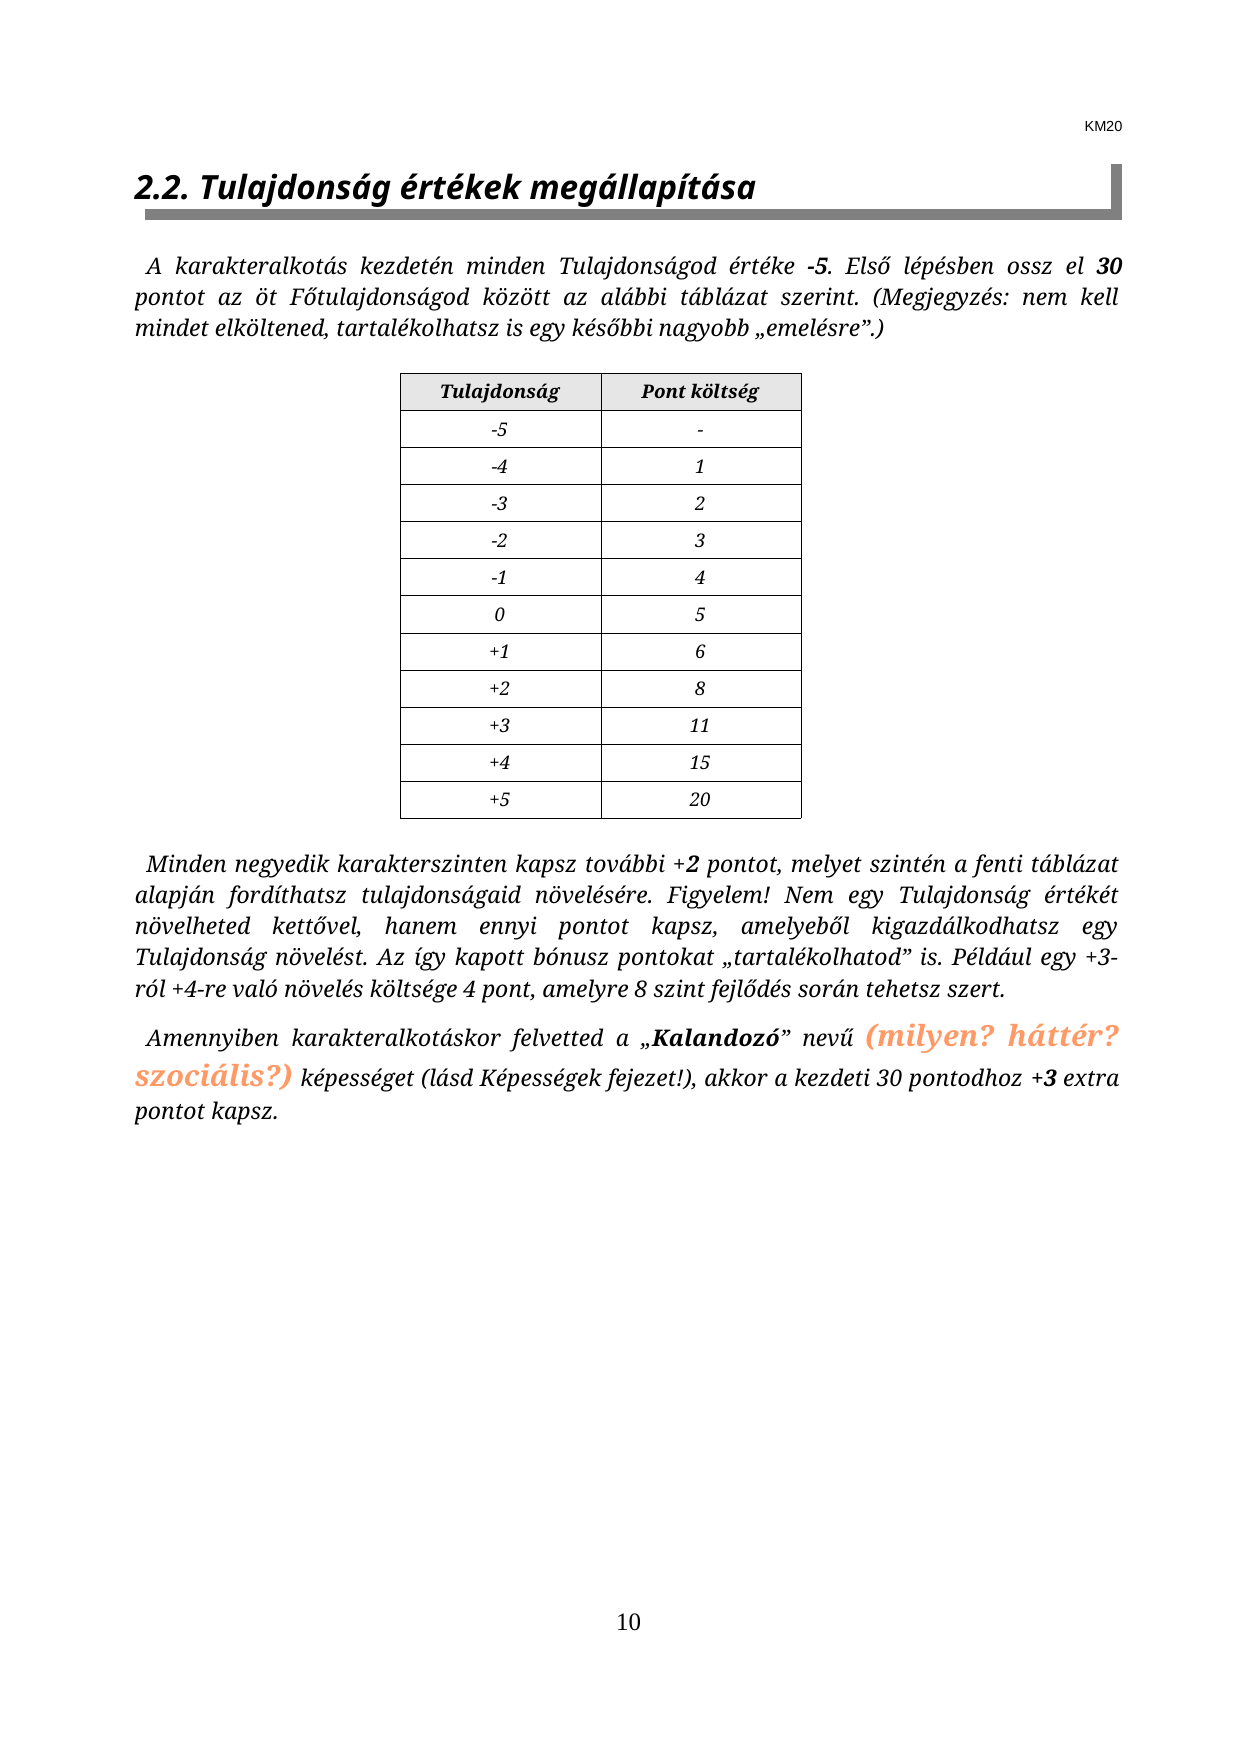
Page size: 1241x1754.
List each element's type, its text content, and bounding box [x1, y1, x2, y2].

table_cell 3 [602, 522, 801, 558]
table_cell 15 [602, 745, 801, 781]
table_cell +3 [401, 708, 601, 744]
table_cell 5 [602, 596, 801, 633]
table_cell 0 [401, 596, 601, 633]
table_cell - [602, 411, 801, 447]
table_header Pont költség [602, 374, 801, 410]
table_cell +4 [401, 745, 601, 781]
table_cell -2 [401, 522, 601, 558]
table_cell 6 [602, 634, 801, 670]
subtitle Tulajdonság értékek megállapítása [134, 164, 1111, 209]
table_cell 11 [602, 708, 801, 744]
table_cell 8 [602, 671, 801, 707]
text A karakteralkotás kezdetén minden Tulajdonságod értéke -5. Első lépésben ossz el 30 pontot az öt Főtulajdonságod között az alábbi táblázat szerint. (Megjegyzés: nem kell mindet elköltened, tartalékolhatsz is egy későbbi nagyobb „emelésre”.) [134, 250, 1122, 343]
table_cell +2 [401, 671, 601, 707]
text Minden negyedik karakterszinten kapsz további +2 pontot, melyet szintén a fenti táblázat alapján fordíthatsz tulajdonságaid növelésére. Figyelem! Nem egy Tulajdonság értékét növelheted kettővel, hanem ennyi pontot kapsz, amelyeből kigazdálkodhatsz egy Tulajdonság növelést. Az így kapott bónusz pontokat „tartalékolhatod” is. Például egy +3-ról +4-re való növelés költsége 4 pont, amelyre 8 szint fejlődés során tehetsz szert. [134, 848, 1122, 1004]
table_cell -5 [401, 411, 601, 447]
text Amennyiben karakteralkotáskor felvetted a „Kalandozó” nevű (milyen? háttér? szociális?) képességet (lásd Képességek fejezet!), akkor a kezdeti 30 pontodhoz +3 extra pontot kapsz. [134, 1016, 1122, 1126]
table_cell 4 [602, 559, 801, 595]
table_cell 20 [602, 782, 801, 818]
table_cell -4 [401, 448, 601, 484]
table_cell -3 [401, 485, 601, 521]
table_cell 2 [602, 485, 801, 521]
table_cell 1 [602, 448, 801, 484]
table_cell +1 [401, 634, 601, 670]
table_cell -1 [401, 559, 601, 595]
table_header Tulajdonság [401, 374, 601, 410]
table_cell +5 [401, 782, 601, 818]
